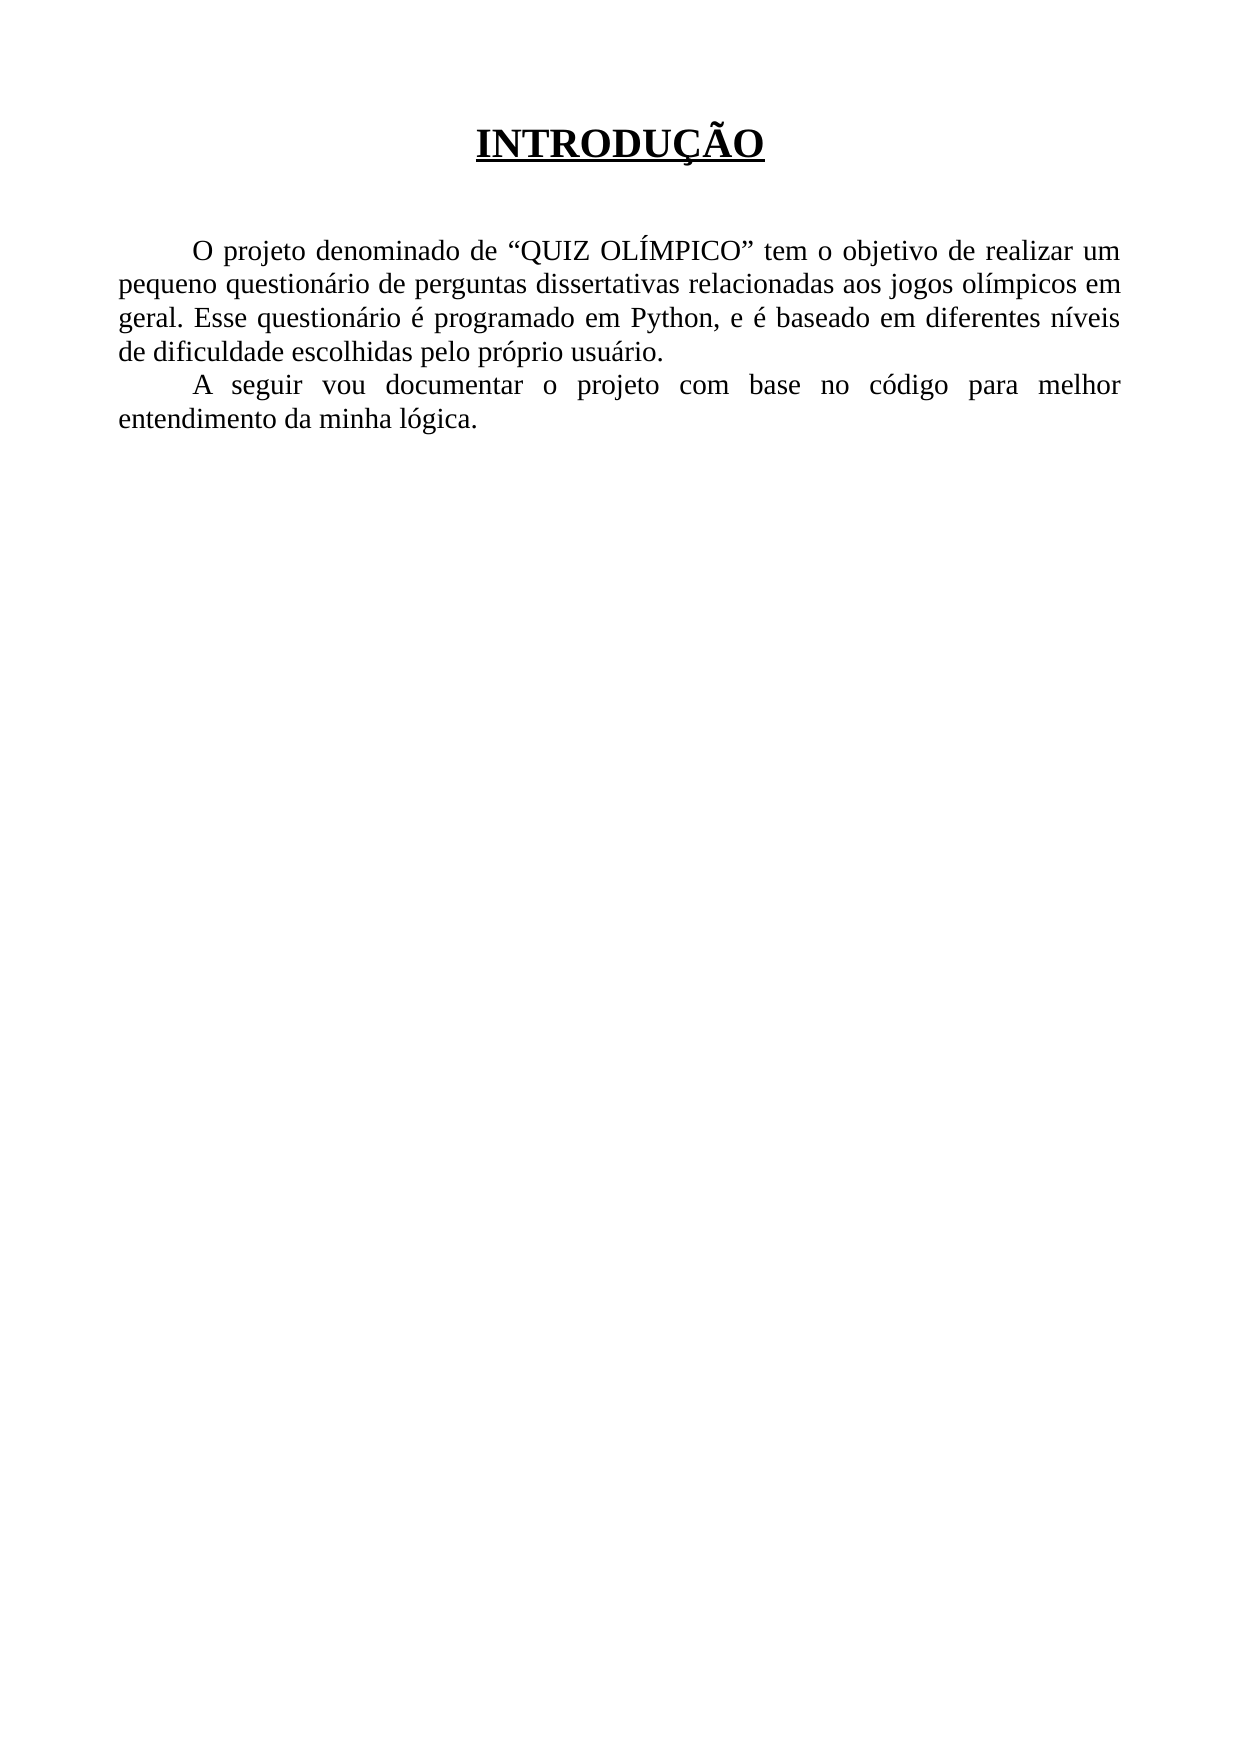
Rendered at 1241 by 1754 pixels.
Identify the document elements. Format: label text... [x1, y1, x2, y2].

text A seguir vou documentar o projeto com base no código para melhor entendimento da minha lógica. [118, 367, 1122, 434]
text INTRODUÇÃO [118, 118, 1122, 166]
text O projeto denominado de “QUIZ OLÍMPICO” tem o objetivo de realizar um pequeno questionário de perguntas dissertativas relacionadas aos jogos olímpicos em geral. Esse questionário é programado em Python, e é baseado em diferentes níveis de dificuldade escolhidas pelo próprio usuário. [118, 233, 1122, 367]
